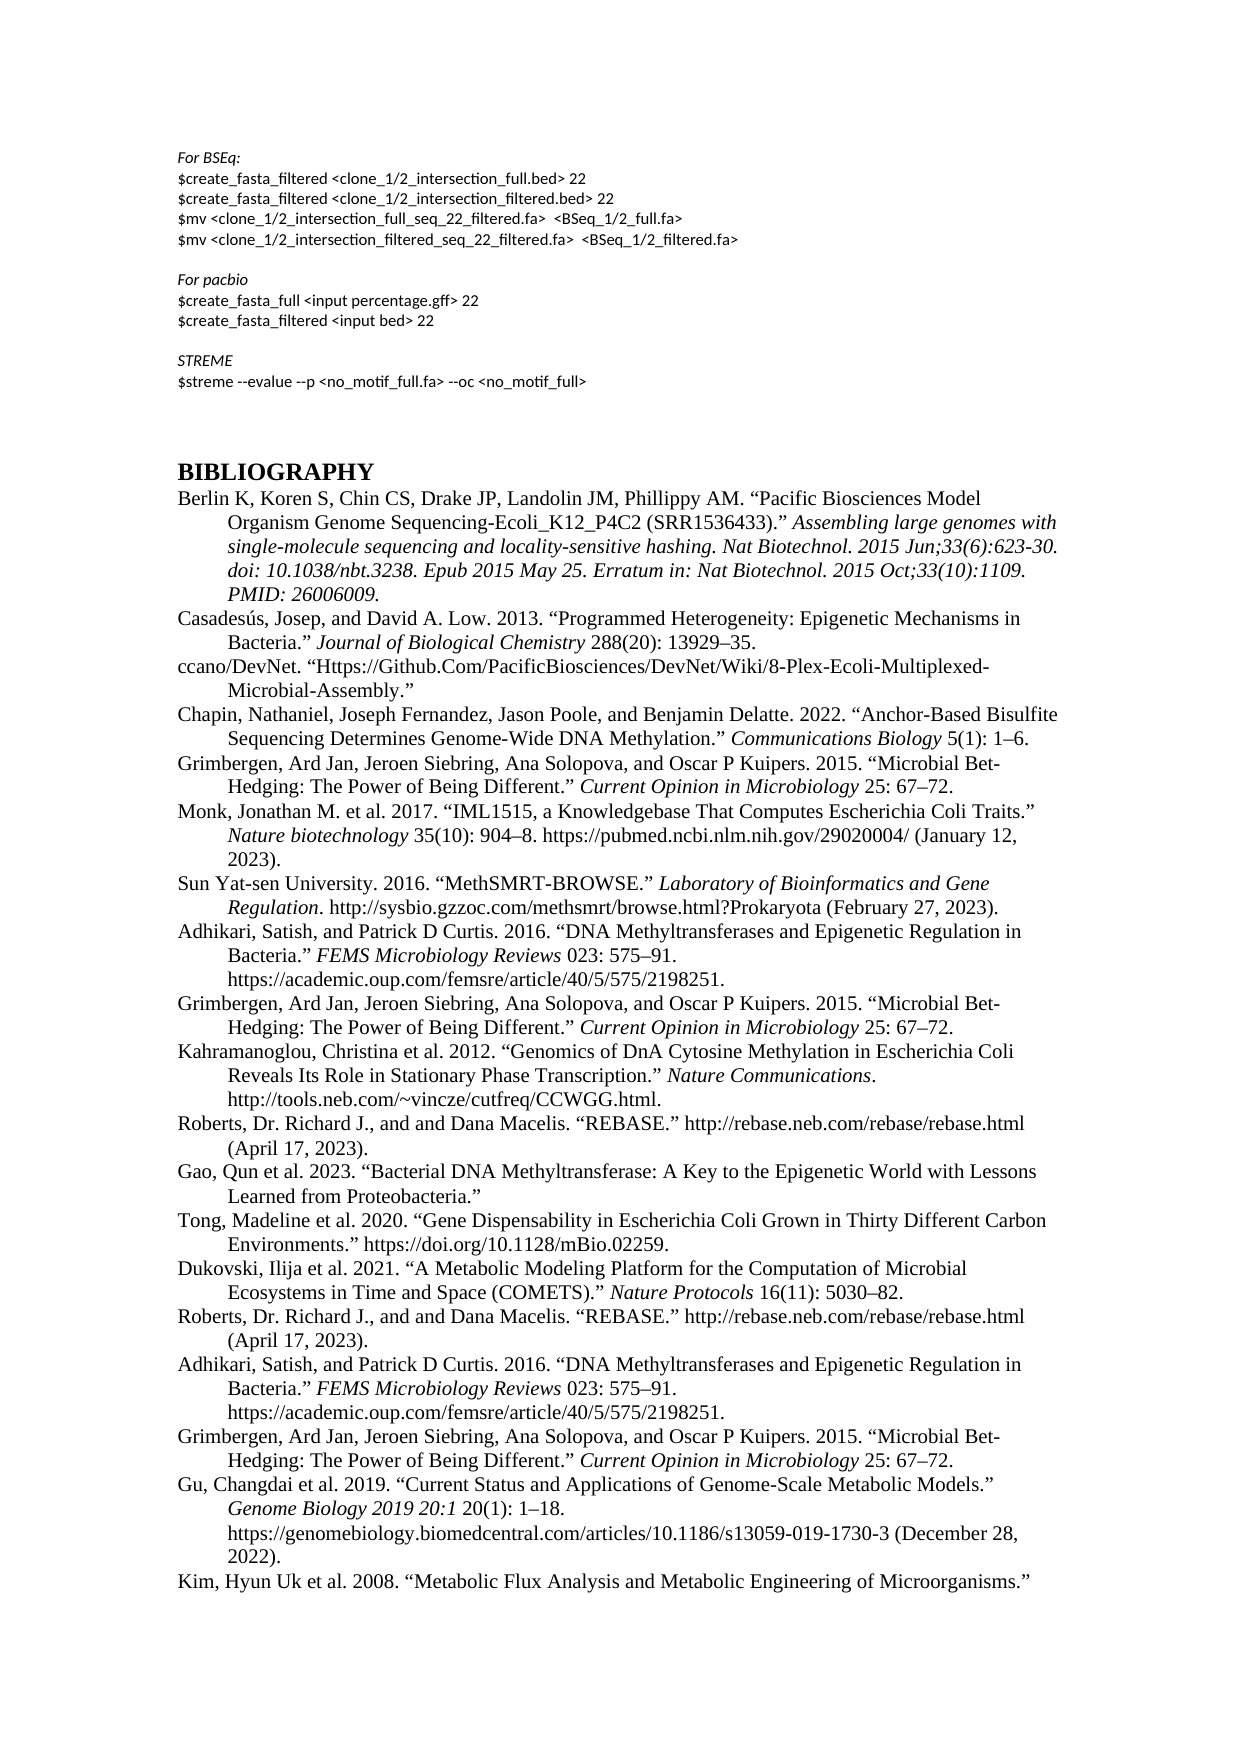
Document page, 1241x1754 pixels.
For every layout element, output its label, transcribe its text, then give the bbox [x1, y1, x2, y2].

text For pacbio [177, 269, 1063, 290]
text $create_fasta_filtered <input bed> 22 [177, 310, 1063, 330]
text Dukovski, Ilija et al. 2021. “A Metabolic Modeling Platform for the Computation of Microbial Ecosystems in Time and Space (COMETS).” Nature Protocols 16(11): 5030–82. [177, 1256, 1063, 1304]
text Monk, Jonathan M. et al. 2017. “IML1515, a Knowledgebase That Computes Escherichia Coli Traits.” Nature biotechnology 35(10): 904–8. https://pubmed.ncbi.nlm.nih.gov/29020004/ (January 12, 2023). [177, 798, 1063, 871]
subtitle BIBLIOGRAPHY [177, 457, 1063, 486]
text Grimbergen, Ard Jan, Jeroen Siebring, Ana Solopova, and Oscar P Kuipers. 2015. “Microbial Bet-Hedging: The Power of Being Different.” Current Opinion in Microbiology 25: 67–72. [177, 750, 1063, 798]
text For BSEq: [177, 148, 1063, 168]
text Casadesús, Josep, and David A. Low. 2013. “Programmed Heterogeneity: Epigenetic Mechanisms in Bacteria.” Journal of Biological Chemistry 288(20): 13929–35. [177, 606, 1063, 654]
text $create_fasta_filtered <clone_1/2_intersection_filtered.bed> 22 [177, 188, 1063, 208]
text Gu, Changdai et al. 2019. “Current Status and Applications of Genome-Scale Metabolic Models.” Genome Biology 2019 20:1 20(1): 1–18. https://genomebiology.biomedcentral.com/articles/10.1186/s13059-019-1730-3 (December 28, 2022). [177, 1472, 1063, 1568]
text STREME [177, 351, 1063, 371]
text Adhikari, Satish, and Patrick D Curtis. 2016. “DNA Methyltransferases and Epigenetic Regulation in Bacteria.” FEMS Microbiology Reviews 023: 575–91. https://academic.oup.com/femsre/article/40/5/575/2198251. [177, 1352, 1063, 1424]
text $create_fasta_filtered <clone_1/2_intersection_full.bed> 22 [177, 168, 1063, 188]
text Berlin K, Koren S, Chin CS, Drake JP, Landolin JM, Phillippy AM. “Pacific Biosciences Model Organism Genome Sequencing-Ecoli_K12_P4C2 (SRR1536433).” Assembling large genomes with single-molecule sequencing and locality-sensitive hashing. Nat Biotechnol. 2015 Jun;33(6):623-30. doi: 10.1038/nbt.3238. Epub 2015 May 25. Erratum in: Nat Biotechnol. 2015 Oct;33(10):1109. PMID: 26006009. [177, 486, 1063, 606]
text ccano/DevNet. “Https://Github.Com/PacificBiosciences/DevNet/Wiki/8-Plex-Ecoli-Multiplexed-Microbial-Assembly.” [177, 654, 1063, 702]
text Kim, Hyun Uk et al. 2008. “Metabolic Flux Analysis and Metabolic Engineering of Microorganisms.” [177, 1568, 1063, 1593]
text $mv <clone_1/2_intersection_filtered_seq_22_filtered.fa> <BSeq_1/2_filtered.fa> [177, 229, 1063, 249]
text Roberts, Dr. Richard J., and and Dana Macelis. “REBASE.” http://rebase.neb.com/rebase/rebase.html (April 17, 2023). [177, 1111, 1063, 1159]
text $streme --evalue --p <no_motif_full.fa> --oc <no_motif_full> [177, 371, 1063, 391]
text Grimbergen, Ard Jan, Jeroen Siebring, Ana Solopova, and Oscar P Kuipers. 2015. “Microbial Bet-Hedging: The Power of Being Different.” Current Opinion in Microbiology 25: 67–72. [177, 991, 1063, 1039]
text Gao, Qun et al. 2023. “Bacterial DNA Methyltransferase: A Key to the Epigenetic World with Lessons Learned from Proteobacteria.” [177, 1159, 1063, 1208]
text $create_fasta_full <input percentage.gff> 22 [177, 290, 1063, 310]
text $mv <clone_1/2_intersection_full_seq_22_filtered.fa> <BSeq_1/2_full.fa> [177, 208, 1063, 229]
text Tong, Madeline et al. 2020. “Gene Dispensability in Escherichia Coli Grown in Thirty Different Carbon Environments.” https://doi.org/10.1128/mBio.02259. [177, 1208, 1063, 1256]
text Grimbergen, Ard Jan, Jeroen Siebring, Ana Solopova, and Oscar P Kuipers. 2015. “Microbial Bet-Hedging: The Power of Being Different.” Current Opinion in Microbiology 25: 67–72. [177, 1424, 1063, 1472]
text Chapin, Nathaniel, Joseph Fernandez, Jason Poole, and Benjamin Delatte. 2022. “Anchor-Based Bisulfite Sequencing Determines Genome-Wide DNA Methylation.” Communications Biology 5(1): 1–6. [177, 702, 1063, 750]
text Sun Yat-sen University. 2016. “MethSMRT-BROWSE.” Laboratory of Bioinformatics and Gene Regulation. http://sysbio.gzzoc.com/methsmrt/browse.html?Prokaryota (February 27, 2023). [177, 871, 1063, 919]
text Kahramanoglou, Christina et al. 2012. “Genomics of DnA Cytosine Methylation in Escherichia Coli Reveals Its Role in Stationary Phase Transcription.” Nature Communications. http://tools.neb.com/~vincze/cutfreq/CCWGG.html. [177, 1039, 1063, 1111]
text Roberts, Dr. Richard J., and and Dana Macelis. “REBASE.” http://rebase.neb.com/rebase/rebase.html (April 17, 2023). [177, 1304, 1063, 1352]
text Adhikari, Satish, and Patrick D Curtis. 2016. “DNA Methyltransferases and Epigenetic Regulation in Bacteria.” FEMS Microbiology Reviews 023: 575–91. https://academic.oup.com/femsre/article/40/5/575/2198251. [177, 919, 1063, 991]
